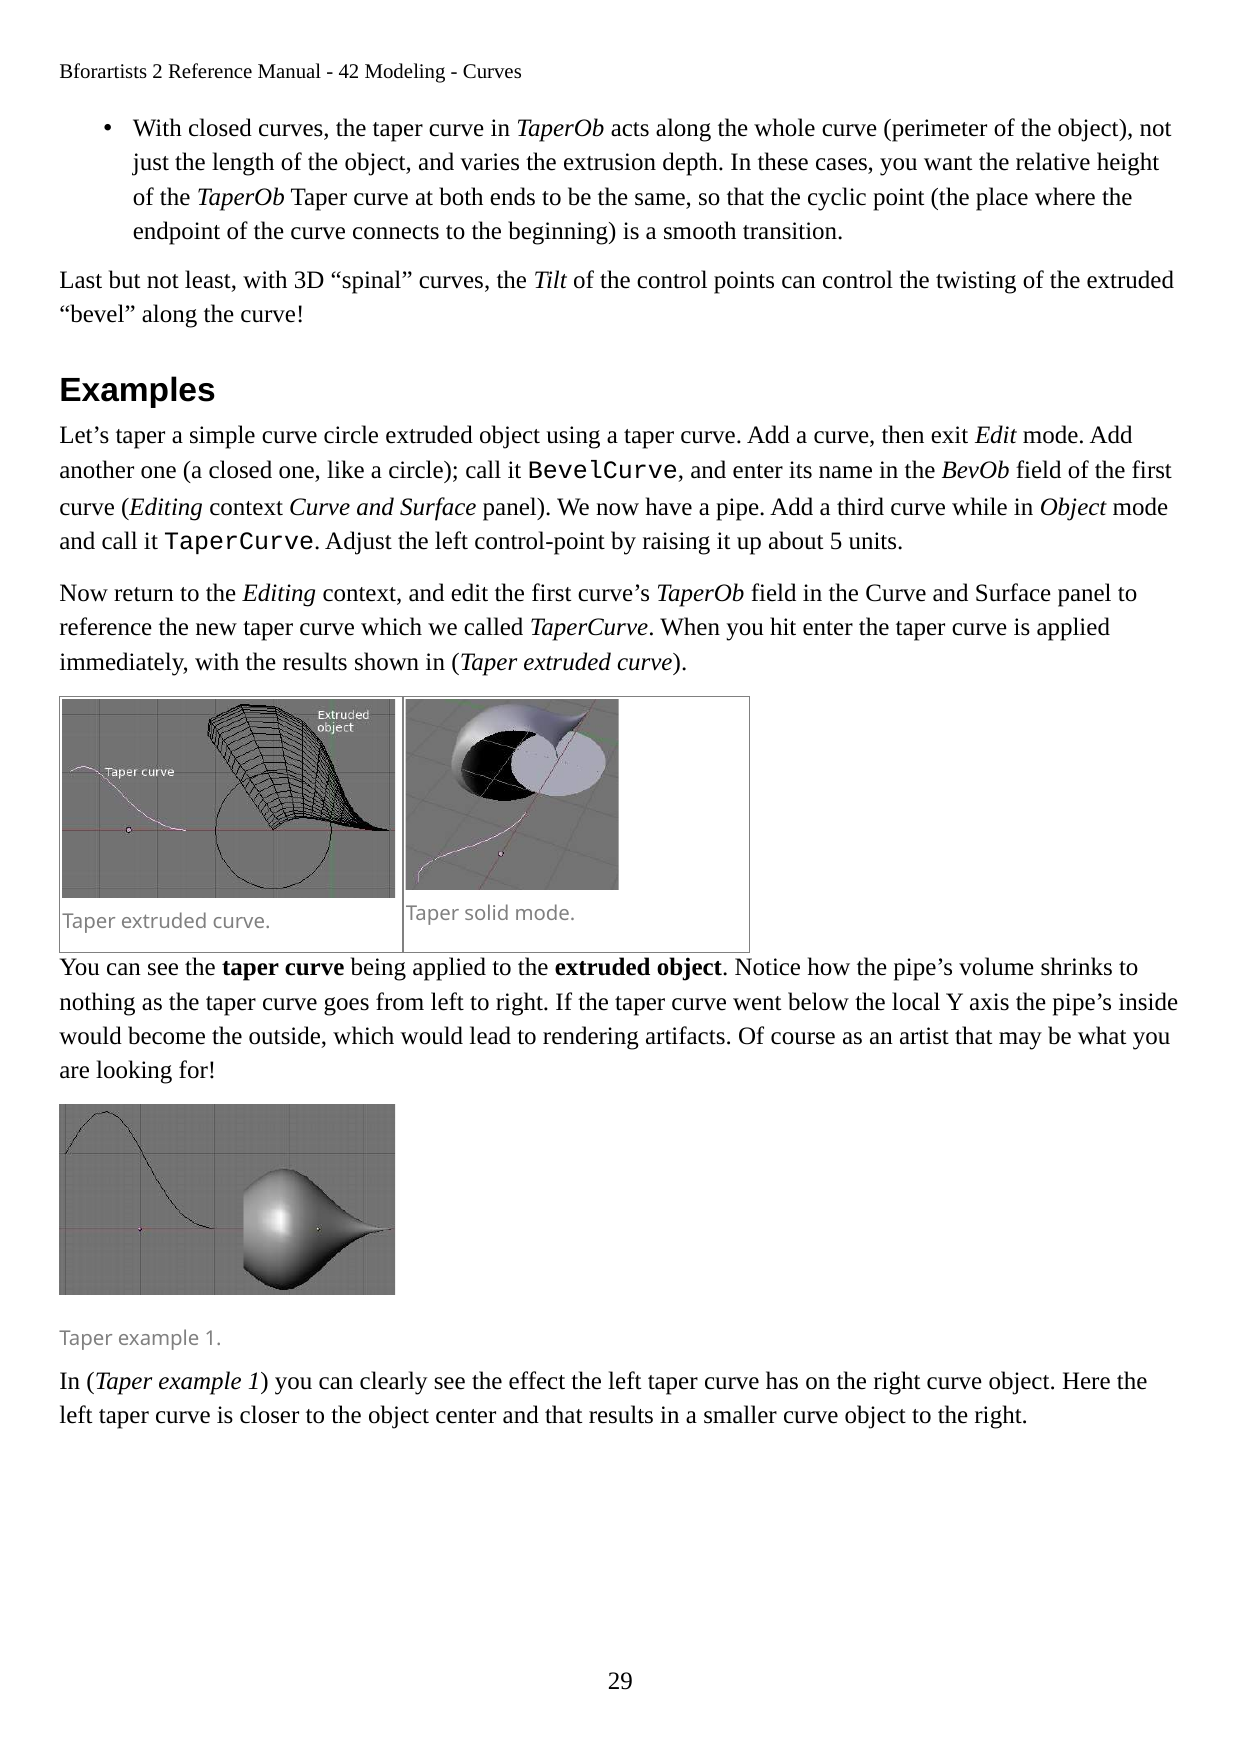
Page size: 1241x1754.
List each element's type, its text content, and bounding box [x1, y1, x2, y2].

table_header Taper extruded curve. [60, 697, 402, 952]
text Let’s taper a simple curve circle extruded object using a taper curve. Add a curve, then exit Edit mode. Add another one (a closed one, like a circle); call it BevelCurve, and enter its name in the BevOb field of the first curve (Editing context Curve and Surface panel). We now have a pipe. Add a third curve while in Object mode and call it TaperCurve. Adjust the left control-point by raising it up about 5 units. [59, 421, 1181, 557]
picture [59, 1104, 396, 1295]
text Taper example 1. [59, 1320, 1181, 1351]
picture [405, 699, 619, 890]
text In (Taper example 1) you can clearly see the effect the left taper curve has on the right curve object. Here the left taper curve is closer to the object center and that results in a smaller curve object to the right. [59, 1366, 1181, 1429]
text Last but not least, with 3D “spinal” curves, the Tilt of the control points can control the twisting of the extruded “bevel” along the curve! [59, 265, 1181, 328]
text You can see the taper curve being applied to the extruded object. Notice how the pipe’s volume shrinks to nothing as the taper curve goes from left to right. If the taper curve went below the local Y axis the pipe’s inside would become the outside, which would lead to rendering artifacts. Of course as an artist that may be what you are looking for! [59, 952, 1181, 1084]
list With closed curves, the taper curve in TaperOb acts along the whole curve (perimeter of the object), not just the length of the object, and varies the extrusion depth. In these cases, you want the relative height of the TaperOb Taper curve at both ends to be the same, so that the cyclic point (the place where the endpoint of the curve connects to the beginning) is a smooth transition. [103, 113, 1181, 245]
table_header Taper solid mode. [404, 697, 749, 952]
text Now return to the Editing context, and edit the first curve’s TaperOb field in the Curve and Surface panel to reference the new taper curve which we called TaperCurve. When you hit enter the taper curve is applied immediately, with the results shown in (Taper extruded curve). [59, 578, 1181, 675]
subtitle Examples [59, 369, 1181, 408]
picture [62, 699, 396, 898]
